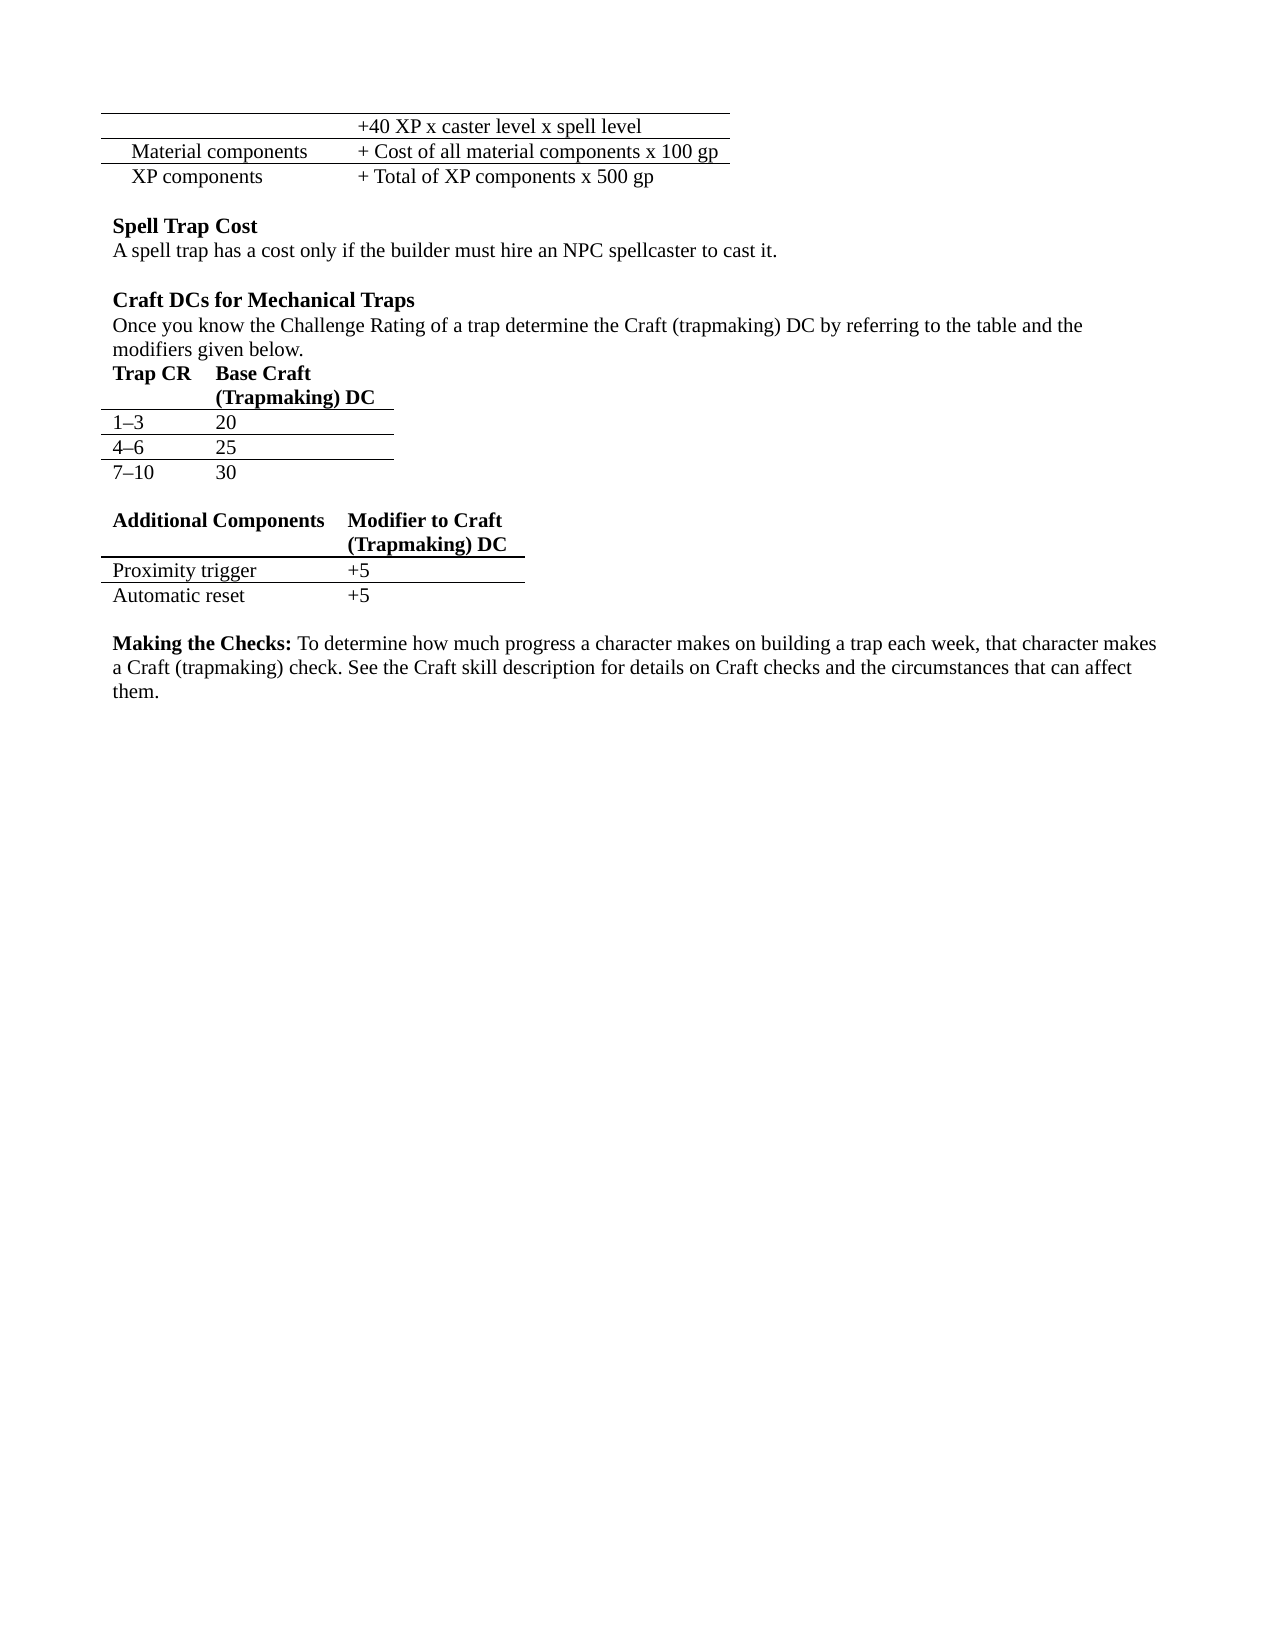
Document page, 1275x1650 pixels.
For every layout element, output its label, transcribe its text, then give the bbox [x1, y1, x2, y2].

table_cell 25 [204, 435, 394, 459]
subtitle Spell Trap Cost [112, 213, 1162, 238]
table_cell +5 [336, 583, 525, 607]
table_cell 7–10 [101, 460, 204, 484]
table_cell Automatic reset [101, 583, 336, 607]
table_cell Material components [101, 139, 346, 163]
text Once you know the Challenge Rating of a trap determine the Craft (trapmaking) DC by referring to the table and the modifiers given below. [112, 313, 1162, 361]
text A spell trap has a cost only if the builder must hire an NPC spellcaster to cast it. [112, 238, 1162, 262]
table_cell + Total of XP components x 500 gp [346, 164, 730, 188]
text Making the Checks: To determine how much progress a character makes on building a trap each week, that character makes a Craft (trapmaking) check. See the Craft skill description for details on Craft checks and the circumstances that can affect them. [112, 631, 1162, 703]
table_header Modifier to Craft (Trapmaking) DC [336, 508, 525, 556]
table_cell Proximity trigger [101, 558, 336, 582]
table_cell XP components [101, 164, 346, 188]
table_cell 20 [204, 410, 394, 434]
table_cell 4–6 [101, 435, 204, 459]
table_cell +5 [336, 558, 525, 582]
subtitle Craft DCs for Mechanical Traps [112, 287, 1162, 313]
table_header Additional Components [101, 508, 336, 556]
table_cell 1–3 [101, 410, 204, 434]
table_cell 30 [204, 460, 394, 484]
table_cell + Cost of all material components x 100 gp [346, 139, 730, 163]
table_header Trap CR [101, 361, 204, 409]
table_cell +40 XP x caster level x spell level [346, 114, 730, 138]
table_cell [101, 114, 346, 138]
table_header Base Craft (Trapmaking) DC [204, 361, 394, 409]
